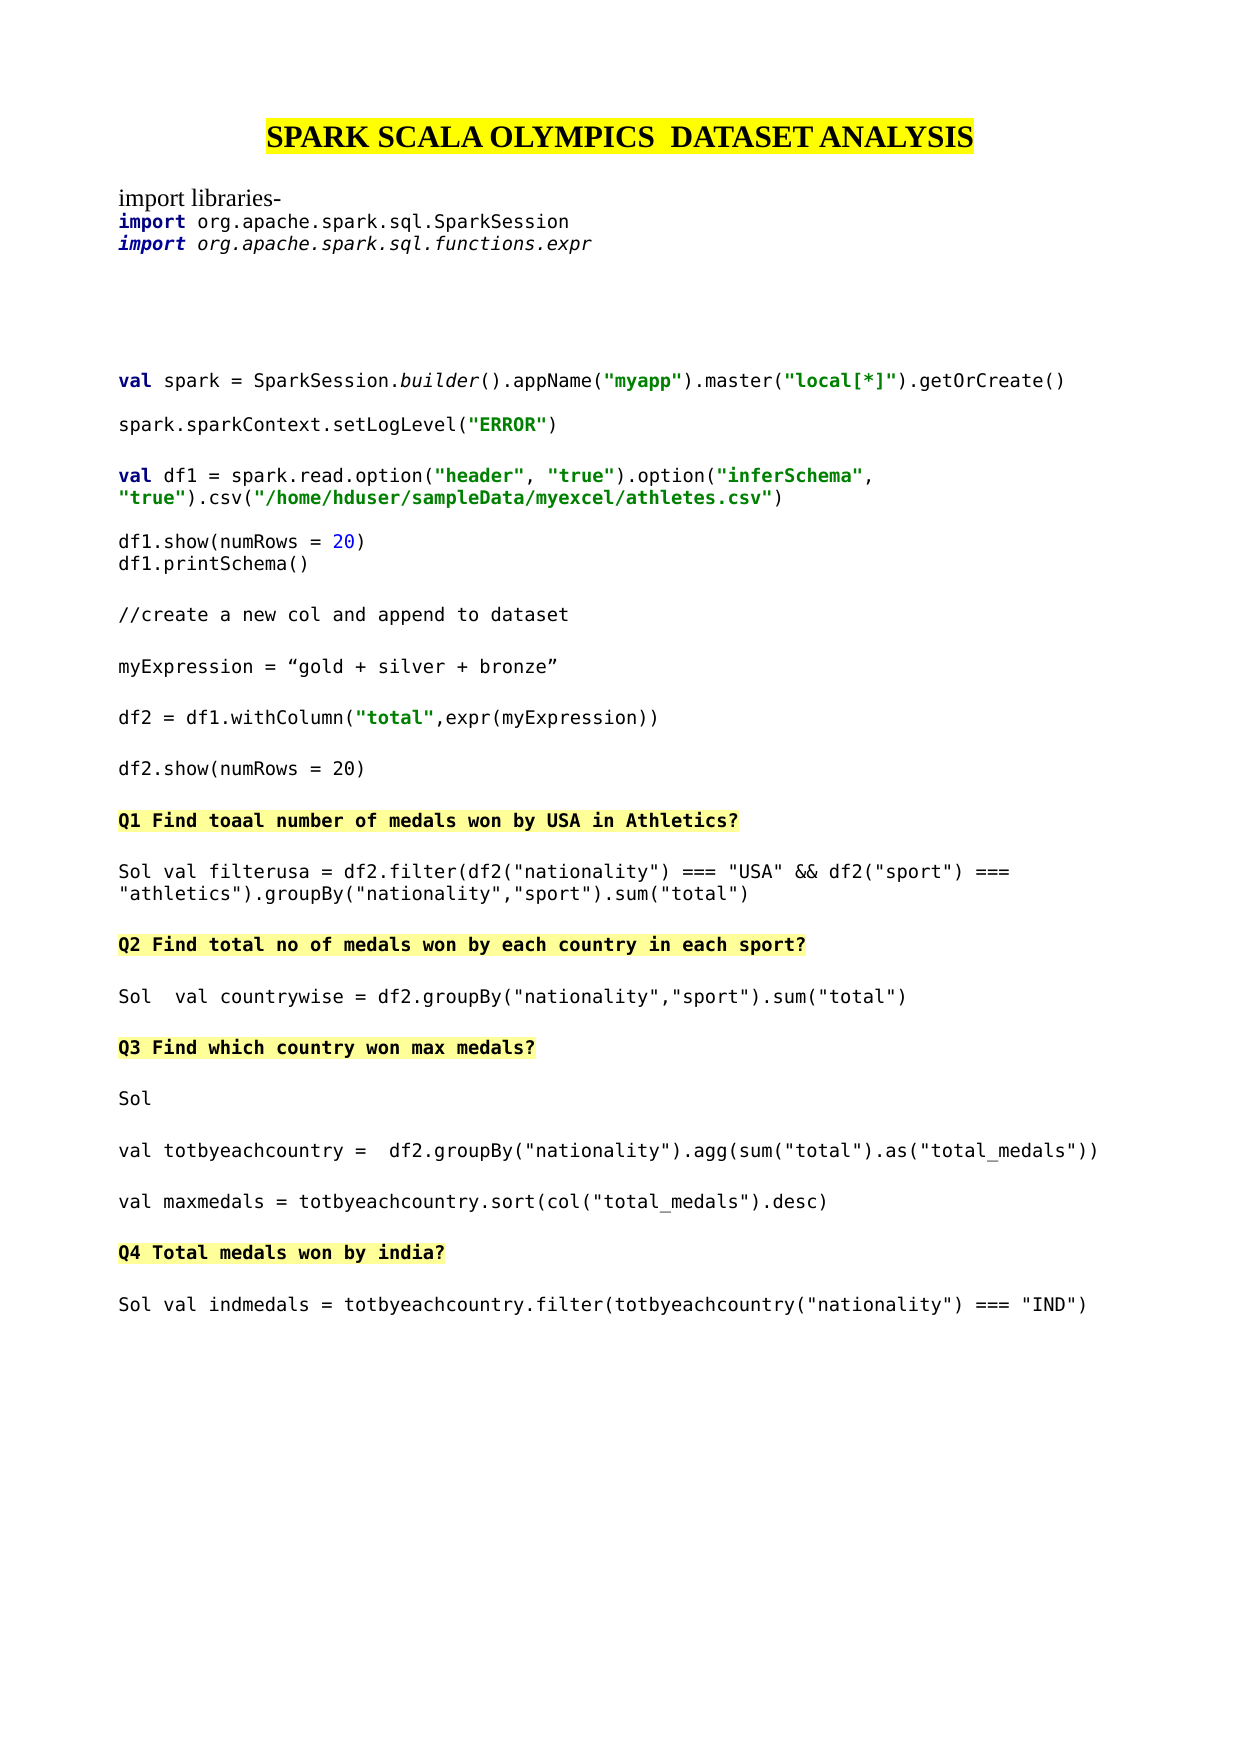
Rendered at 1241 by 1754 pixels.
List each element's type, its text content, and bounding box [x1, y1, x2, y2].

text Sol val countrywise = df2.groupBy("nationality","sport").sum("total") [118, 986, 1122, 1007]
text import org.apache.spark.sql.SparkSession [118, 212, 1122, 233]
text //create a new col and append to dataset [118, 604, 1122, 626]
text Sol val indmedals = totbyeachcountry.filter(totbyeachcountry("nationality") === "IND") [118, 1294, 1122, 1316]
text Q1 Find toaal number of medals won by USA in Athletics? [118, 810, 1122, 832]
text df1.show(numRows = 20) [118, 531, 1122, 553]
text val totbyeachcountry = df2.groupBy("nationality").agg(sum("total").as("total_medals")) [118, 1140, 1122, 1162]
text import libraries- [118, 183, 1122, 212]
text Q2 Find total no of medals won by each country in each sport? [118, 934, 1122, 956]
text Sol val filterusa = df2.filter(df2("nationality") === "USA" && df2("sport") === "athletics").groupBy("nationality","sport").sum("total") [118, 861, 1122, 905]
text val spark = SparkSession.builder().appName("myapp").master("local[*]").getOrCreate() [118, 370, 1122, 392]
text df2.show(numRows = 20) [118, 758, 1122, 780]
text Q4 Total medals won by india? [118, 1242, 1122, 1264]
text Q3 Find which country won max medals? [118, 1037, 1122, 1059]
text val df1 = spark.read.option("header", "true").option("inferSchema", "true").csv("/home/hduser/sampleData/myexcel/athletes.csv") [118, 465, 1122, 509]
text val maxmedals = totbyeachcountry.sort(col("total_medals").desc) [118, 1191, 1122, 1213]
text SPARK SCALA OLYMPICS DATASET ANALYSIS [118, 118, 1122, 154]
text df1.printSchema() [118, 553, 1122, 575]
text Sol [118, 1088, 1122, 1110]
text spark.sparkContext.setLogLevel("ERROR") [118, 414, 1122, 436]
text df2 = df1.withColumn("total",expr(myExpression)) [118, 707, 1122, 729]
text import org.apache.spark.sql.functions.expr [118, 233, 1122, 255]
text myExpression = “gold + silver + bronze” [118, 656, 1122, 677]
